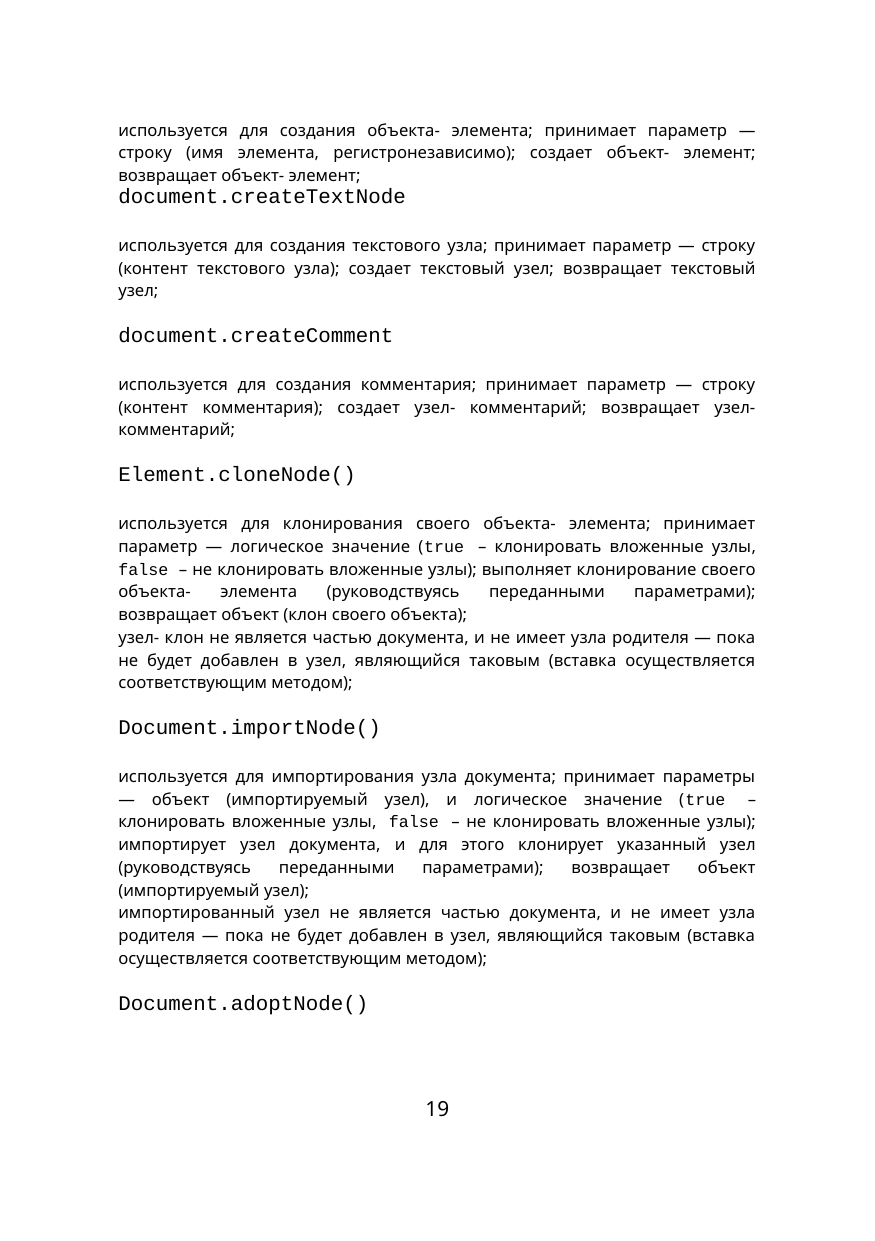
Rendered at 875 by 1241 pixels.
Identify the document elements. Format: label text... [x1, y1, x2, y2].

text Document.adoptNode() [118, 993, 756, 1016]
text импортированный узел не является частью документа, и не имеет узла родителя — пока не будет добавлен в узел, являющийся таковым (вставка осуществляется соответствующим методом); [118, 901, 756, 969]
text используется для импортирования узла документа; принимает параметры — объект (импортируемый узел), и логическое значение (true – клонировать вложенные узлы, false – не клонировать вложенные узлы); импортирует узел документа, и для этого клонирует указанный узел (руководствуясь переданными параметрами); возвращает объект (импортируемый узел); [118, 764, 756, 901]
text document.createComment [118, 325, 756, 349]
text используется для клонирования своего объекта- элемента; принимает параметр — логическое значение (true – клонировать вложенные узлы, false – не клонировать вложенные узлы); выполняет клонирование своего объекта- элемента (руководствуясь переданными параметрами); возвращает объект (клон своего объекта); [118, 512, 756, 625]
text используется для создания комментария; принимает параметр — строку (контент комментария); создает узел- комментарий; возвращает узел- комментарий; [118, 373, 756, 441]
text Document.importNode() [118, 717, 756, 741]
text используется для создания текстового узла; принимает параметр — строку (контент текстового узла); создает текстовый узел; возвращает текстовый узел; [118, 233, 756, 302]
text Element.cloneNode() [118, 464, 756, 488]
text document.createTextNode [118, 186, 756, 210]
text узел- клон не является частью документа, и не имеет узла родителя — пока не будет добавлен в узел, являющийся таковым (вставка осуществляется соответствующим методом); [118, 625, 756, 693]
text используется для создания объекта- элемента; принимает параметр — строку (имя элемента, регистронезависимо); создает объект- элемент; возвращает объект- элемент; [118, 118, 756, 186]
